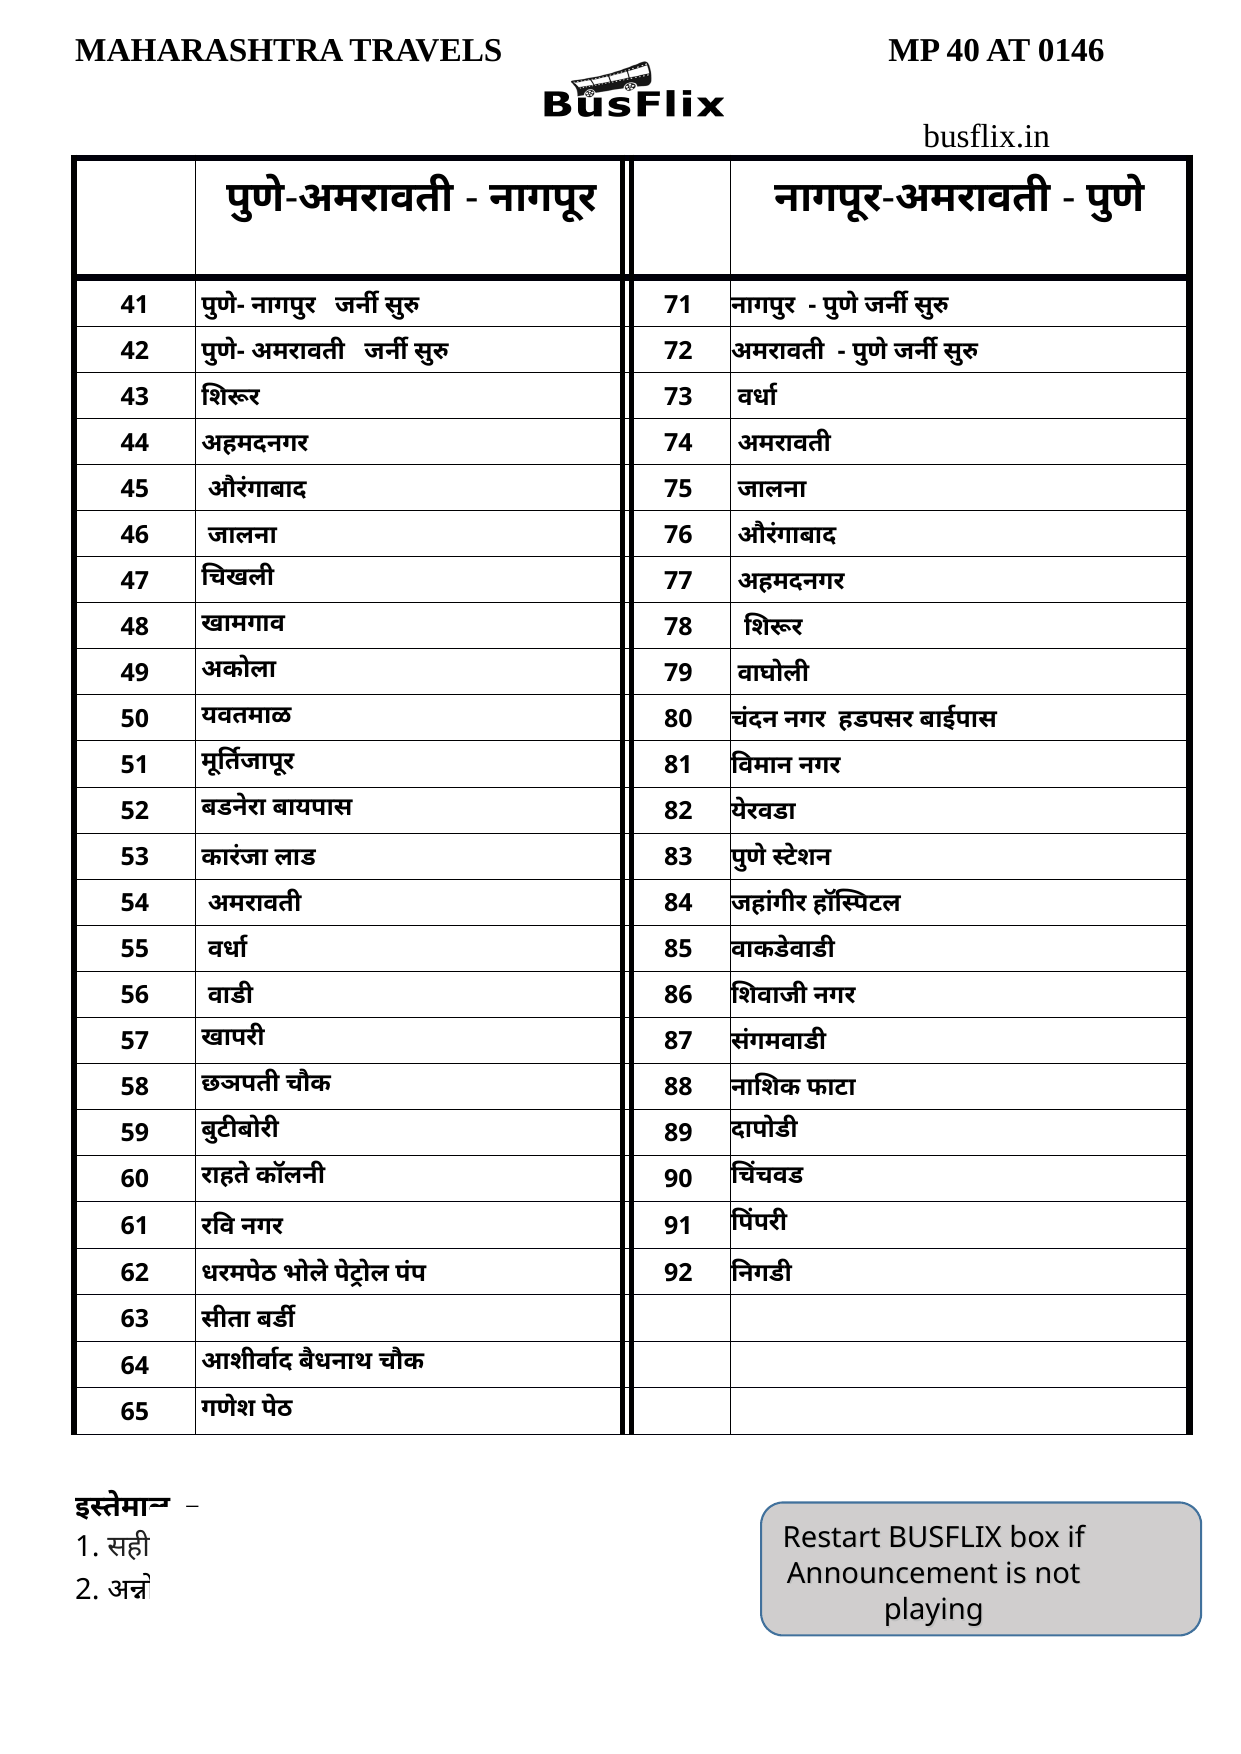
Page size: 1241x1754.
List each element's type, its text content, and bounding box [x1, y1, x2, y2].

table_cell [634, 1295, 730, 1341]
table_cell यवतमाळ [196, 695, 620, 740]
table_cell 63 [77, 1295, 195, 1341]
table_cell 50 [77, 695, 195, 740]
table_cell 43 [77, 373, 195, 418]
table_cell बडनेरा बायपास [196, 788, 620, 832]
table_cell येरवडा [731, 788, 1186, 832]
table_header नागपूर-अमरावती - पुणे [731, 161, 1186, 274]
table_cell [731, 1388, 1186, 1434]
table_cell आशीर्वाद बैधनाथ चौक [196, 1342, 620, 1387]
table_cell 76 [634, 511, 730, 556]
table_cell खापरी [196, 1018, 620, 1063]
table_cell 45 [77, 465, 195, 510]
text 1. सही नंबर दबाएं और तुरंत कीपैड पर ग्रीन बटन दबाएं। [656, 1525, 760, 1568]
table_cell शिरूर [731, 603, 1186, 648]
table_cell जहांगीर हॉस्पिटल [731, 880, 1186, 924]
table_cell अमरावती - पुणे जर्नी सुरु [731, 327, 1186, 372]
table_cell अकोला [196, 649, 620, 694]
table_cell 64 [77, 1342, 195, 1387]
table_cell वाडी [196, 972, 620, 1017]
table_cell पुणे स्टेशन [731, 834, 1186, 878]
table_cell कारंजा लाड [196, 834, 620, 878]
table_cell 58 [77, 1064, 195, 1109]
table_cell चिखली [196, 557, 620, 602]
table_cell दापोडी [731, 1110, 1186, 1155]
table_cell राहते कॉलनी [196, 1156, 620, 1201]
table_cell 47 [77, 557, 195, 602]
table_cell 79 [634, 649, 730, 694]
text 1. सही नंबर दबाएं और तुरंत कीपैड पर ग्रीन बटन दबाएं। [75, 1525, 150, 1568]
table_cell छञपती चौक [196, 1064, 620, 1109]
table_cell 60 [77, 1156, 195, 1201]
table_cell 80 [634, 695, 730, 740]
table_cell वाघोली [731, 649, 1186, 694]
table_cell 51 [77, 741, 195, 786]
table_header पुणे-अमरावती - नागपूर [196, 161, 620, 274]
table_cell रवि नगर [196, 1202, 620, 1247]
table_cell विमान नगर [731, 741, 1186, 786]
table_cell चंदन नगर हडपसर बाईपास [731, 695, 1186, 740]
table_cell 56 [77, 972, 195, 1017]
table_cell शिवाजी नगर [731, 972, 1186, 1017]
table_cell पुणे- नागपुर जर्नी सुरु [196, 281, 620, 326]
table_cell 49 [77, 649, 195, 694]
table_cell खामगाव [196, 603, 620, 648]
table_cell नाशिक फाटा [731, 1064, 1186, 1109]
table_cell 41 [77, 281, 195, 326]
table_cell 86 [634, 972, 730, 1017]
table_cell 52 [77, 788, 195, 832]
table_cell पुणे- अमरावती जर्नी सुरु [196, 327, 620, 372]
table_cell [634, 1342, 730, 1387]
table_cell 54 [77, 880, 195, 924]
table_header [77, 161, 195, 274]
table_cell जालना [731, 465, 1186, 510]
table_cell [731, 1342, 1186, 1387]
table_cell धरमपेठ भोले पेट्रोल पंप [196, 1249, 620, 1294]
table_cell वर्धा [731, 373, 1186, 418]
table_cell 42 [77, 327, 195, 372]
text 2. अन्नोउंसमेंट को रोकने के लिए लाल बटन दबाएं । [711, 1568, 760, 1611]
table_cell अमरावती [196, 880, 620, 924]
table_cell [634, 1388, 730, 1434]
table_cell 91 [634, 1202, 730, 1247]
table_cell 83 [634, 834, 730, 878]
table_cell 65 [77, 1388, 195, 1434]
table_cell 72 [634, 327, 730, 372]
table_cell 90 [634, 1156, 730, 1201]
table_cell 89 [634, 1110, 730, 1155]
table_cell जालना [196, 511, 620, 556]
table_cell 55 [77, 926, 195, 971]
table_header [634, 161, 730, 274]
table_cell 85 [634, 926, 730, 971]
table_cell 84 [634, 880, 730, 924]
table_cell वाकडेवाडी [731, 926, 1186, 971]
table_cell 82 [634, 788, 730, 832]
table_cell निगडी [731, 1249, 1186, 1294]
table_cell 92 [634, 1249, 730, 1294]
table_cell वर्धा [196, 926, 620, 971]
table_cell 87 [634, 1018, 730, 1063]
table_cell 74 [634, 419, 730, 464]
table_cell 75 [634, 465, 730, 510]
text 2. अन्नोउंसमेंट को रोकने के लिए लाल बटन दबाएं । [75, 1568, 150, 1611]
table_cell औरंगाबाद [731, 511, 1186, 556]
table_cell अमरावती [731, 419, 1186, 464]
table_cell [731, 1295, 1186, 1341]
table_cell 61 [77, 1202, 195, 1247]
table_cell 78 [634, 603, 730, 648]
table_cell बुटीबोरी [196, 1110, 620, 1155]
table_cell 44 [77, 419, 195, 464]
table_cell पिंपरी [731, 1202, 1186, 1247]
table_cell 88 [634, 1064, 730, 1109]
table_cell सीता बर्डी [196, 1295, 620, 1341]
table_cell अहमदनगर [731, 557, 1186, 602]
table_cell चिंचवड [731, 1156, 1186, 1201]
table_cell 62 [77, 1249, 195, 1294]
table_cell 77 [634, 557, 730, 602]
table_cell 71 [634, 281, 730, 326]
table_cell 59 [77, 1110, 195, 1155]
text इस्तेमाल – [75, 1486, 1165, 1525]
table_cell 81 [634, 741, 730, 786]
table_cell शिरूर [196, 373, 620, 418]
table_cell मूर्तिजापूर [196, 741, 620, 786]
table_cell अहमदनगर [196, 419, 620, 464]
table_cell संगमवाडी [731, 1018, 1186, 1063]
table_cell 73 [634, 373, 730, 418]
table_cell 48 [77, 603, 195, 648]
table_cell गणेश पेठ [196, 1388, 620, 1434]
table_cell 53 [77, 834, 195, 878]
table_cell 46 [77, 511, 195, 556]
table_cell 57 [77, 1018, 195, 1063]
table_cell नागपुर - पुणे जर्नी सुरु [731, 281, 1186, 326]
table_cell औरंगाबाद [196, 465, 620, 510]
